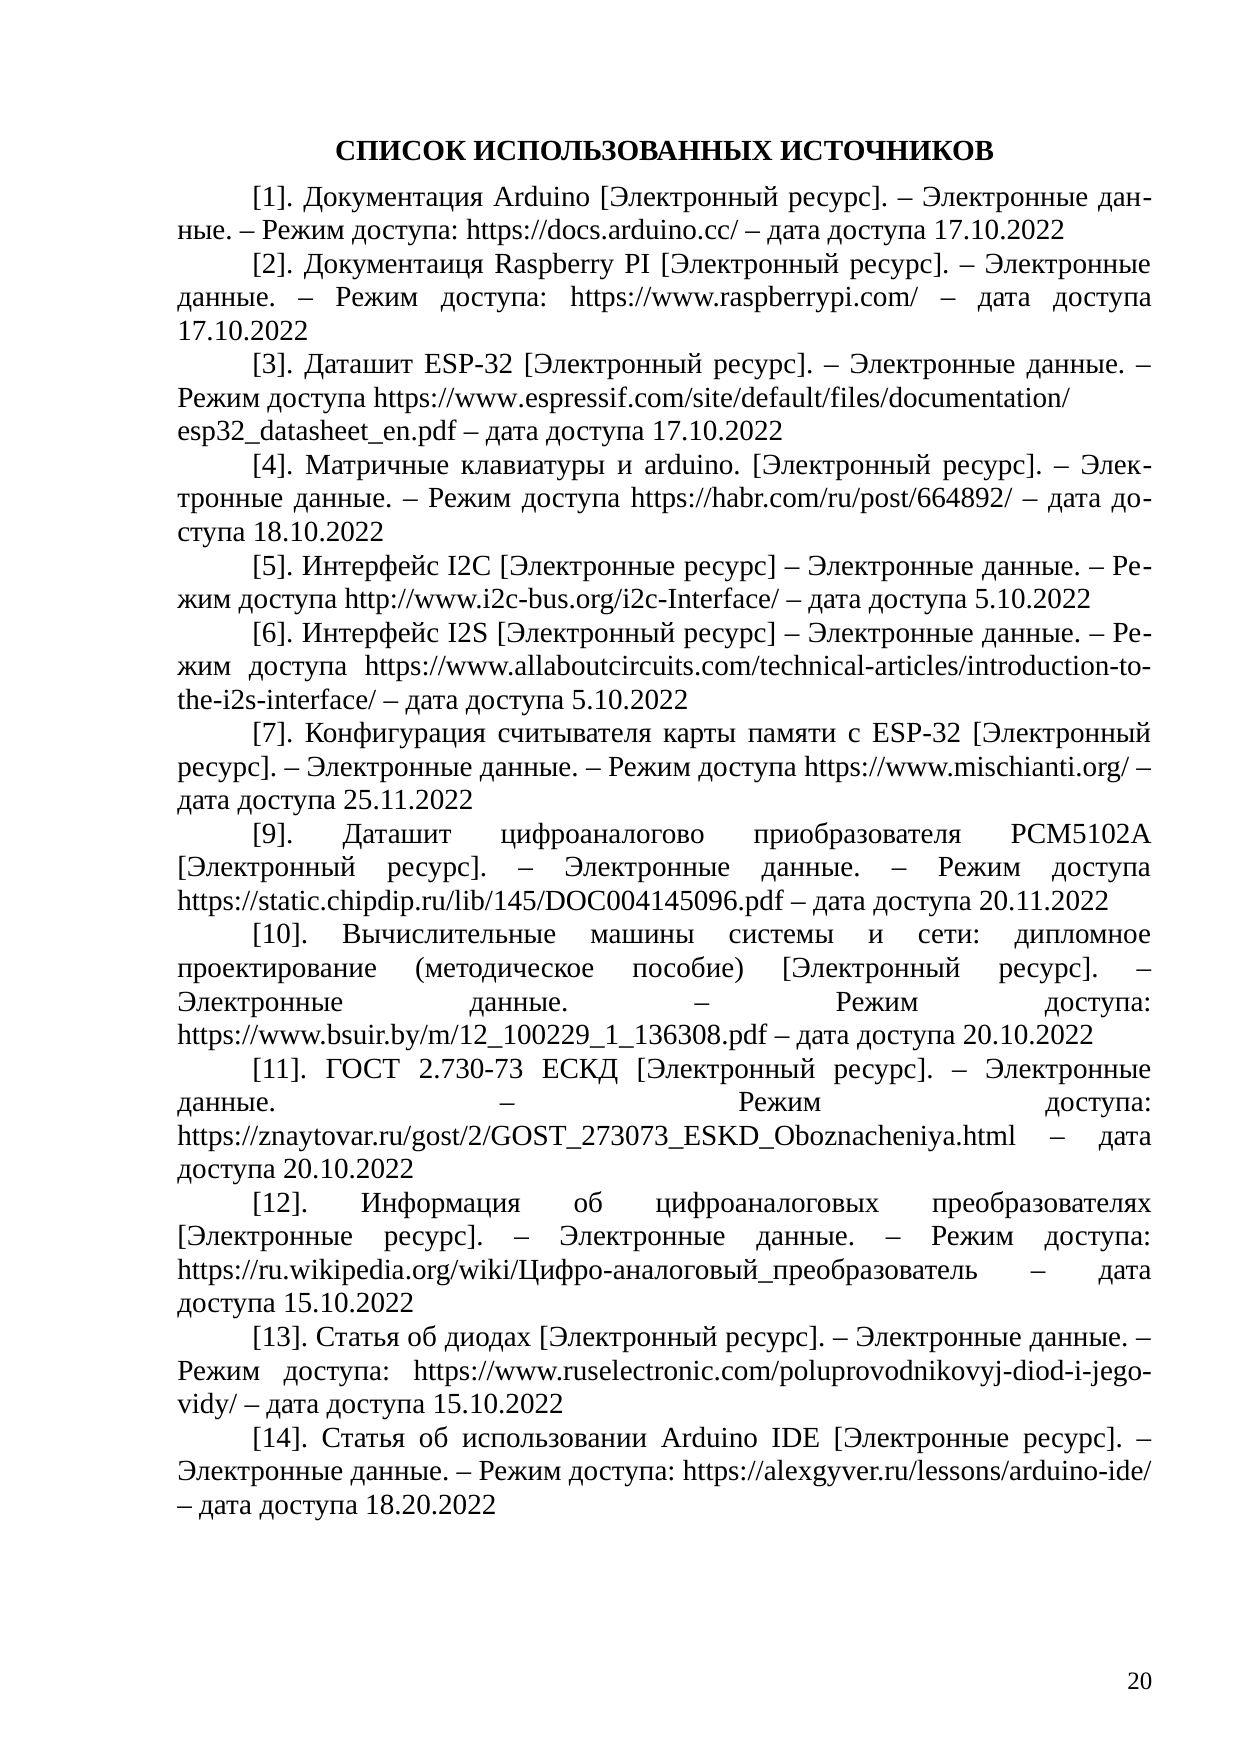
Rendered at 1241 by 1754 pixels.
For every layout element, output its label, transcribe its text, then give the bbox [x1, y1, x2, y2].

text [4]. Матричные клавиатуры и arduino. [Электронный ресурс]. – Элек­тронные данные. – Режим доступа https://habr.com/ru/post/664892/ – дата до­ступа 18.10.2022 [177, 447, 1152, 548]
text [11]. ГОСТ 2.730-73 ЕСКД [Электронный ресурс]. – Электронные данные. – Режим доступа: https://znaytovar.ru/gost/2/GOST_273073_ESKD_Oboznacheniya.html – дата доступа 20.10.2022 [177, 1051, 1152, 1185]
text [12]. Информация об цифроаналоговых преобразователях [Электронные ресурс]. – Электронные данные. – Режим доступа: https://ru.wikipedia.org/wiki/Цифро-аналоговый_преобразователь – дата доступа 15.10.2022 [177, 1185, 1152, 1319]
text esp32_datasheet_en.pdf – дата доступа 17.10.2022 [177, 413, 1152, 447]
text [6]. Интерфейс I2S [Электронный ресурс] – Электронные данные. – Ре­жим доступа https://www.allaboutcircuits.com/technical-articles/introduction-to-the-i2s-interface/ – дата доступа 5.10.2022 [177, 615, 1152, 715]
text [5]. Интерфейс I2C [Электронные ресурс] – Электронные данные. – Ре­жим доступа http://www.i2c-bus.org/i2c-Interface/ – дата доступа 5.10.2022 [177, 548, 1152, 615]
text [1]. Документация Arduino [Электронный ресурс]. – Электронные дан­ные. – Режим доступа: https://docs.arduino.cc/ – дата доступа 17.10.2022 [177, 179, 1152, 246]
text [2]. Документаиця Raspberry PI [Электронный ресурс]. – Электронные данные. – Режим доступа: https://www.raspberrypi.com/ – дата доступа 17.10.2022 [177, 246, 1152, 346]
text [7]. Конфигурация считывателя карты памяти с ESP-32 [Электронный ресурс]. – Электронные данные. – Режим доступа https://www.mischianti.org/ – дата доступа 25.11.2022 [177, 715, 1152, 816]
text [9]. Даташит цифроаналогово приобразователя PCM5102A [Электронный ресурс]. – Электронные данные. – Режим доступа https://static.chipdip.ru/lib/145/DOC004145096.pdf – дата доступа 20.11.2022 [177, 816, 1152, 917]
text [10]. Вычислительные машины системы и сети: дипломное проектирование (методическое пособие) [Электронный ресурс]. – Электронные данные. – Режим доступа: https://www.bsuir.by/m/12_100229_1_136308.pdf – дата доступа 20.10.2022 [177, 917, 1152, 1051]
text [3]. Даташит ESP-32 [Электронный ресурс]. – Электронные данные. – Режим доступа https://www.espressif.com/site/default/files/documentation/ [177, 346, 1152, 413]
text [13]. Статья об диодах [Электронный ресурс]. – Электронные данные. – Режим доступа: https://www.ruselectronic.com/poluprovodnikovyj-diod-i-jego-vidy/ – дата доступа 15.10.2022 [177, 1319, 1152, 1420]
subtitle СПИСОК ИСПОЛЬЗОВАННЫХ ИСТОЧНИКОВ [177, 133, 1152, 166]
text [14]. Статья об использовании Arduino IDE [Электронные ресурс]. – Электронные данные. – Режим доступа: https://alexgyver.ru/lessons/arduino-ide/ – дата доступа 18.20.2022 [177, 1420, 1152, 1520]
